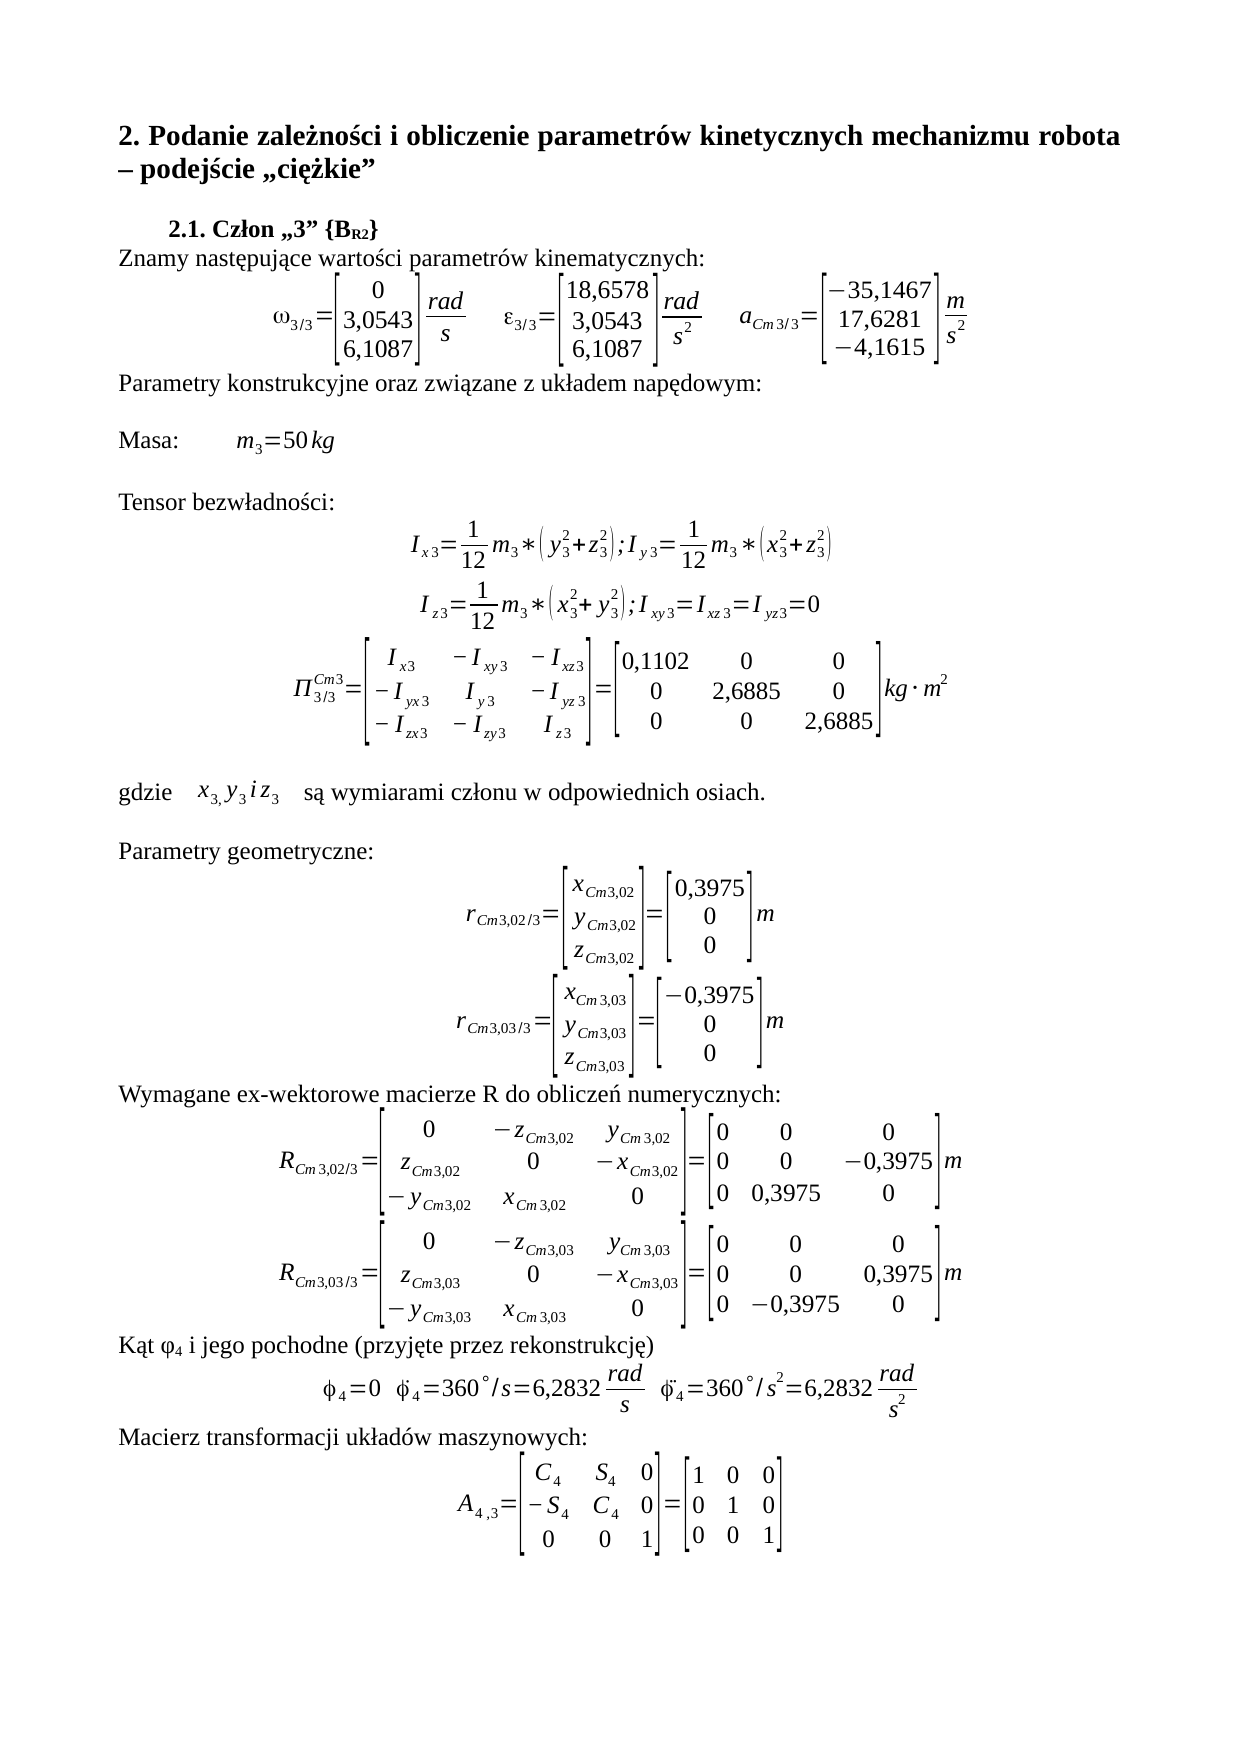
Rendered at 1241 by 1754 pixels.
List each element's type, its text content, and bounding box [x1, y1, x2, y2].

text gdzie są wymiarami członu w odpowiednich osiach. [118, 776, 1122, 807]
text Masa: [118, 425, 1122, 458]
text Parametry konstrukcyjne oraz związane z układem napędowym: [118, 368, 1122, 397]
text 2. Podanie zależności i obliczenie parametrów kinetycznych mechanizmu robota – podejście „ciężkie” [118, 118, 1122, 185]
text Macierz transformacji układów maszynowych: [118, 1422, 1122, 1451]
text Znamy następujące wartości parametrów kinematycznych: [118, 243, 1122, 271]
text Parametry geometryczne: [118, 836, 1122, 865]
text Tensor bezwładności: [118, 487, 1122, 515]
text 2.1. Człon „3” {BR2} [118, 214, 1122, 243]
text Kąt φ4 i jego pochodne (przyjęte przez rekonstrukcję) [118, 1331, 1122, 1359]
text Wymagane ex-wektorowe macierze R do obliczeń numerycznych: [118, 1079, 1122, 1107]
